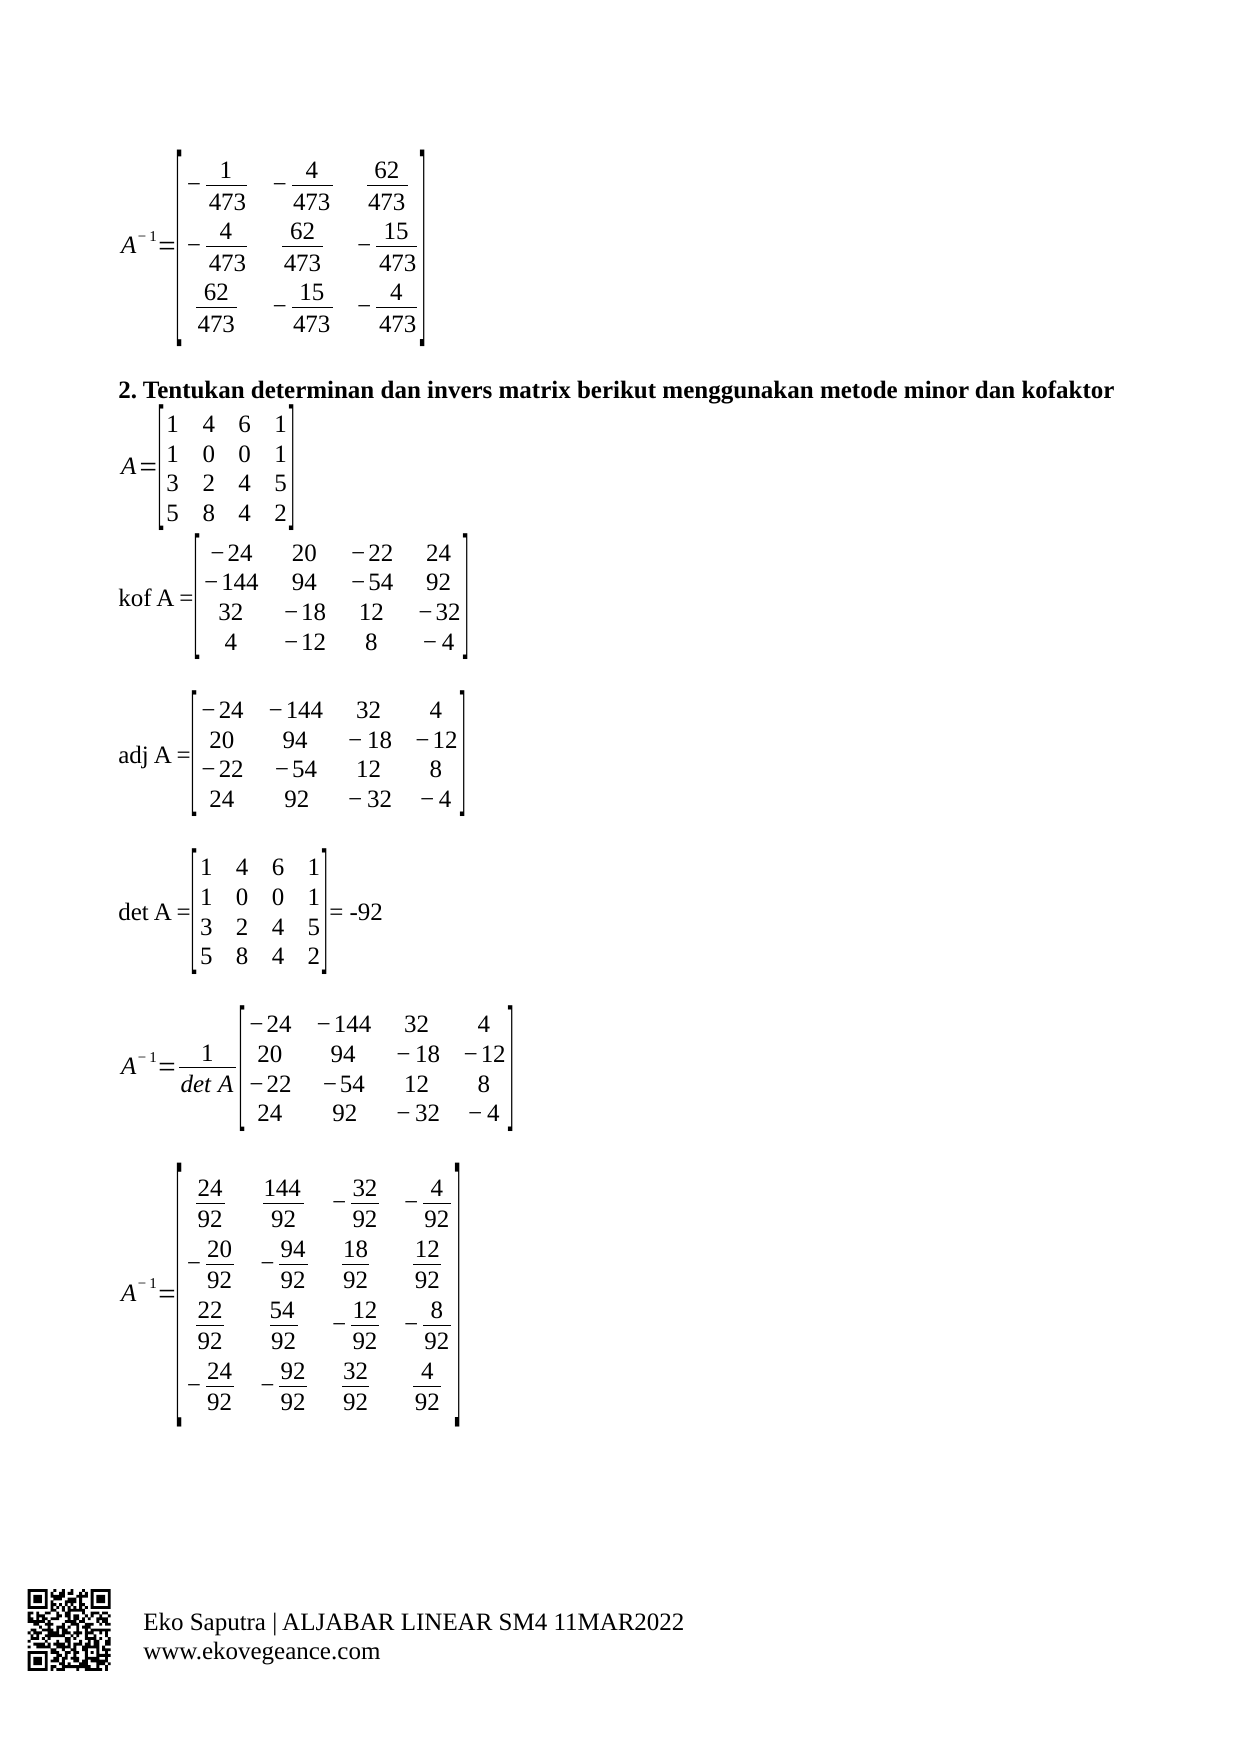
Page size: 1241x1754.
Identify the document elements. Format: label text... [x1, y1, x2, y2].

text 2. Tentukan determinan dan invers matrix berikut menggunakan metode minor dan kofaktor [118, 376, 1122, 404]
text adj A = [118, 690, 1122, 819]
text det A == -92 [118, 847, 1122, 976]
text kof A = [118, 533, 1122, 661]
